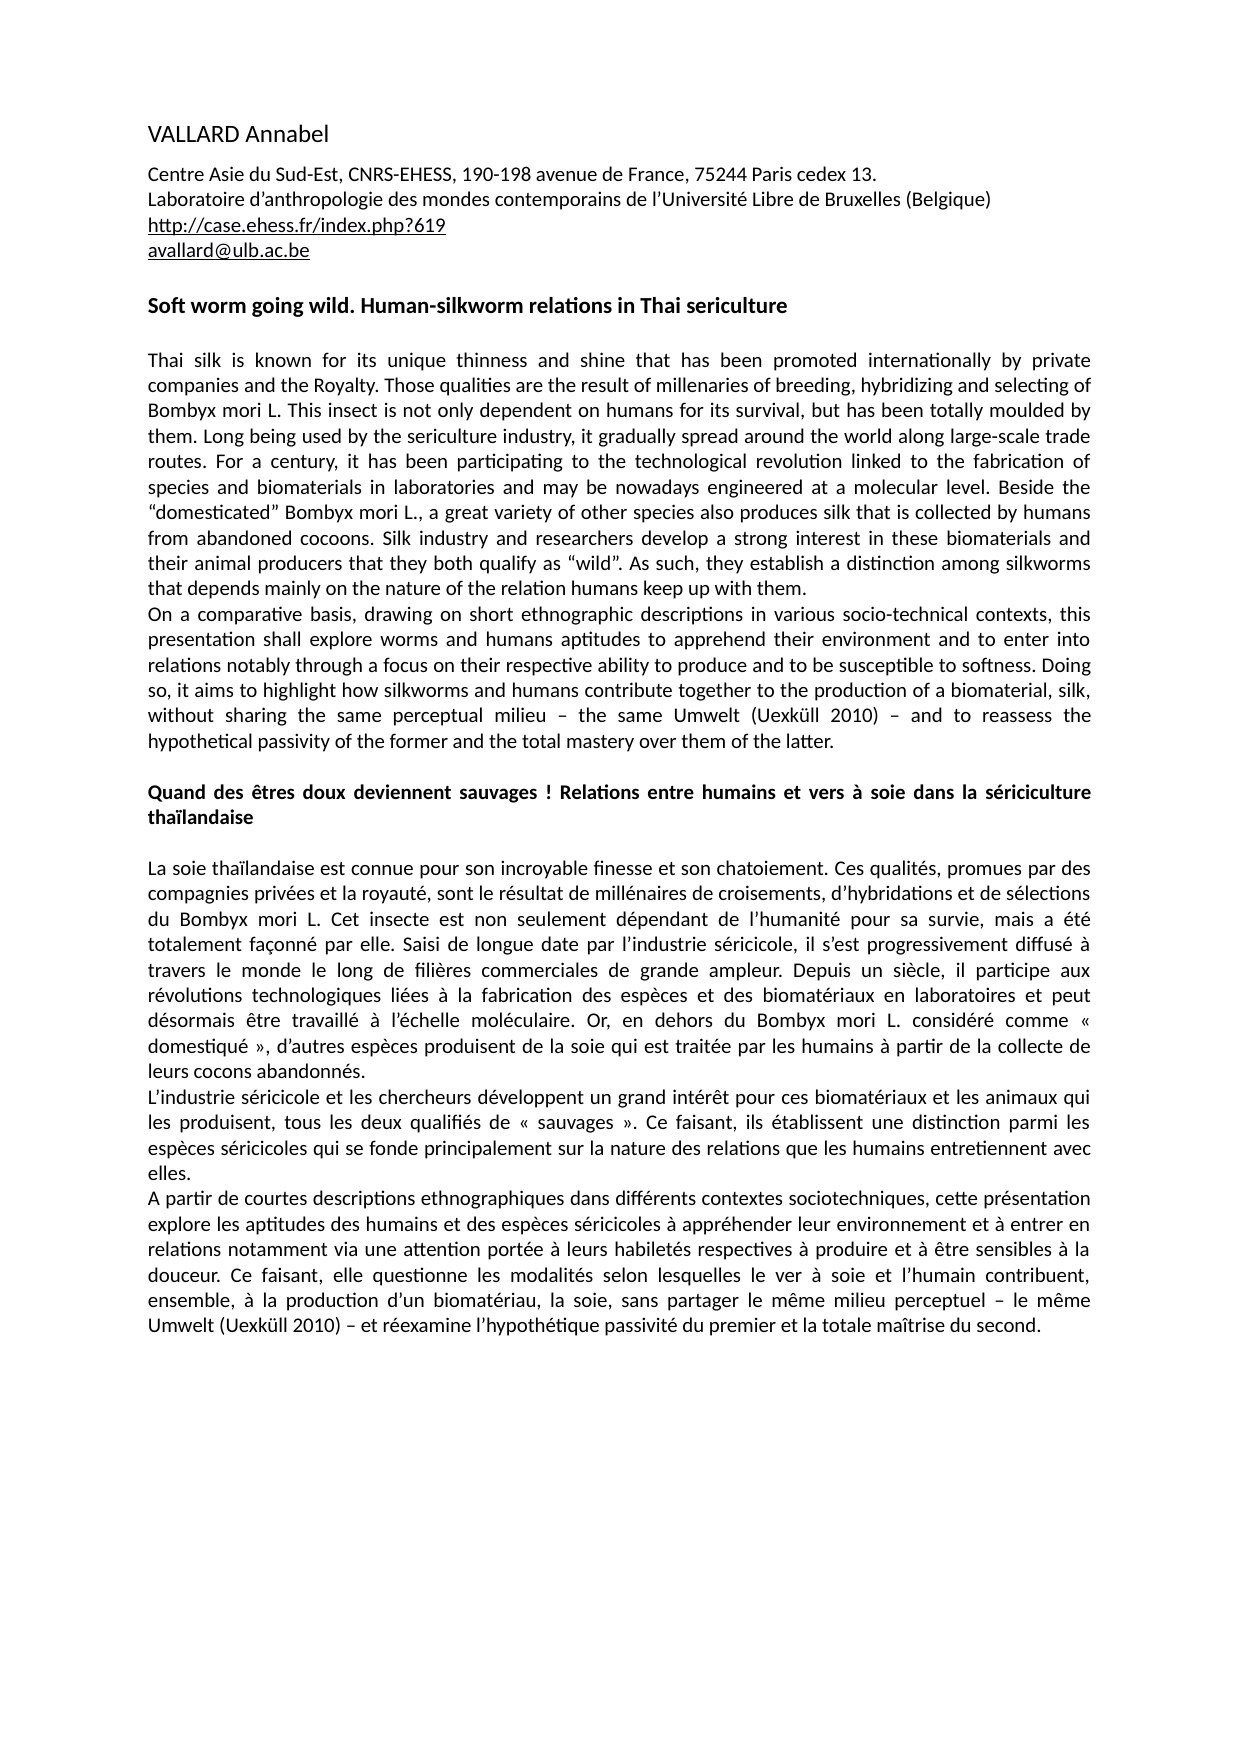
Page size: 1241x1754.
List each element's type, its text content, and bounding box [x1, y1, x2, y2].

text Quand des êtres doux deviennent sauvages ! Relations entre humains et vers à soie dans la sériciculture thaïlandaise [148, 779, 1092, 830]
text VALLARD Annabel [148, 118, 1092, 149]
text La soie thaïlandaise est connue pour son incroyable finesse et son chatoiement. Ces qualités, promues par des compagnies privées et la royauté, sont le résultat de millénaires de croisements, d’hybridations et de sélections du Bombyx mori L. Cet insecte est non seulement dépendant de l’humanité pour sa survie, mais a été totalement façonné par elle. Saisi de longue date par l’industrie séricicole, il s’est progressivement diffusé à travers le monde le long de filières commerciales de grande ampleur. Depuis un siècle, il participe aux révolutions technologiques liées à la fabrication des espèces et des biomatériaux en laboratoires et peut désormais être travaillé à l’échelle moléculaire. Or, en dehors du Bombyx mori L. considéré comme « domestiqué », d’autres espèces produisent de la soie qui est traitée par les humains à partir de la collecte de leurs cocons abandonnés. [148, 855, 1092, 1084]
text Laboratoire d’anthropologie des mondes contemporains de l’Université Libre de Bruxelles (Belgique) [148, 187, 1092, 212]
text Soft worm going wild. Human-silkworm relations in Thai sericulture [148, 291, 1092, 319]
text Thai silk is known for its unique thinness and shine that has been promoted internationally by private companies and the Royalty. Those qualities are the result of millenaries of breeding, hybridizing and selecting of Bombyx mori L. This insect is not only dependent on humans for its survival, but has been totally moulded by them. Long being used by the sericulture industry, it gradually spread around the world along large-scale trade routes. For a century, it has been participating to the technological revolution linked to the fabrication of species and biomaterials in laboratories and may be nowadays engineered at a molecular level. Beside the “domesticated” Bombyx mori L., a great variety of other species also produces silk that is collected by humans from abandoned cocoons. Silk industry and researchers develop a strong interest in these biomaterials and their animal producers that they both qualify as “wild”. As such, they establish a distinction among silkworms that depends mainly on the nature of the relation humans keep up with them. [148, 347, 1092, 601]
text Centre Asie du Sud-Est, CNRS-EHESS, 190-198 avenue de France, 75244 Paris cedex 13. [148, 161, 1092, 187]
text A partir de courtes descriptions ethnographiques dans différents contextes sociotechniques, cette présentation explore les aptitudes des humains et des espèces séricicoles à appréhender leur environnement et à entrer en relations notamment via une attention portée à leurs habiletés respectives à produire et à être sensibles à la douceur. Ce faisant, elle questionne les modalités selon lesquelles le ver à soie et l’humain contribuent, ensemble, à la production d’un biomatériau, la soie, sans partager le même milieu perceptuel – le même Umwelt (Uexküll 2010) – et réexamine l’hypothétique passivité du premier et la totale maîtrise du second. [148, 1186, 1092, 1338]
text avallard@ulb.ac.be [148, 237, 1092, 263]
text http://case.ehess.fr/index.php?619 [148, 212, 1092, 237]
text L’industrie séricicole et les chercheurs développent un grand intérêt pour ces biomatériaux et les animaux qui les produisent, tous les deux qualifiés de « sauvages ». Ce faisant, ils établissent une distinction parmi les espèces séricicoles qui se fonde principalement sur la nature des relations que les humains entretiennent avec elles. [148, 1084, 1092, 1186]
text On a comparative basis, drawing on short ethnographic descriptions in various socio-technical contexts, this presentation shall explore worms and humans aptitudes to apprehend their environment and to enter into relations notably through a focus on their respective ability to produce and to be susceptible to softness. Doing so, it aims to highlight how silkworms and humans contribute together to the production of a biomaterial, silk, without sharing the same perceptual milieu – the same Umwelt (Uexküll 2010) – and to reassess the hypothetical passivity of the former and the total mastery over them of the latter. [148, 601, 1092, 753]
